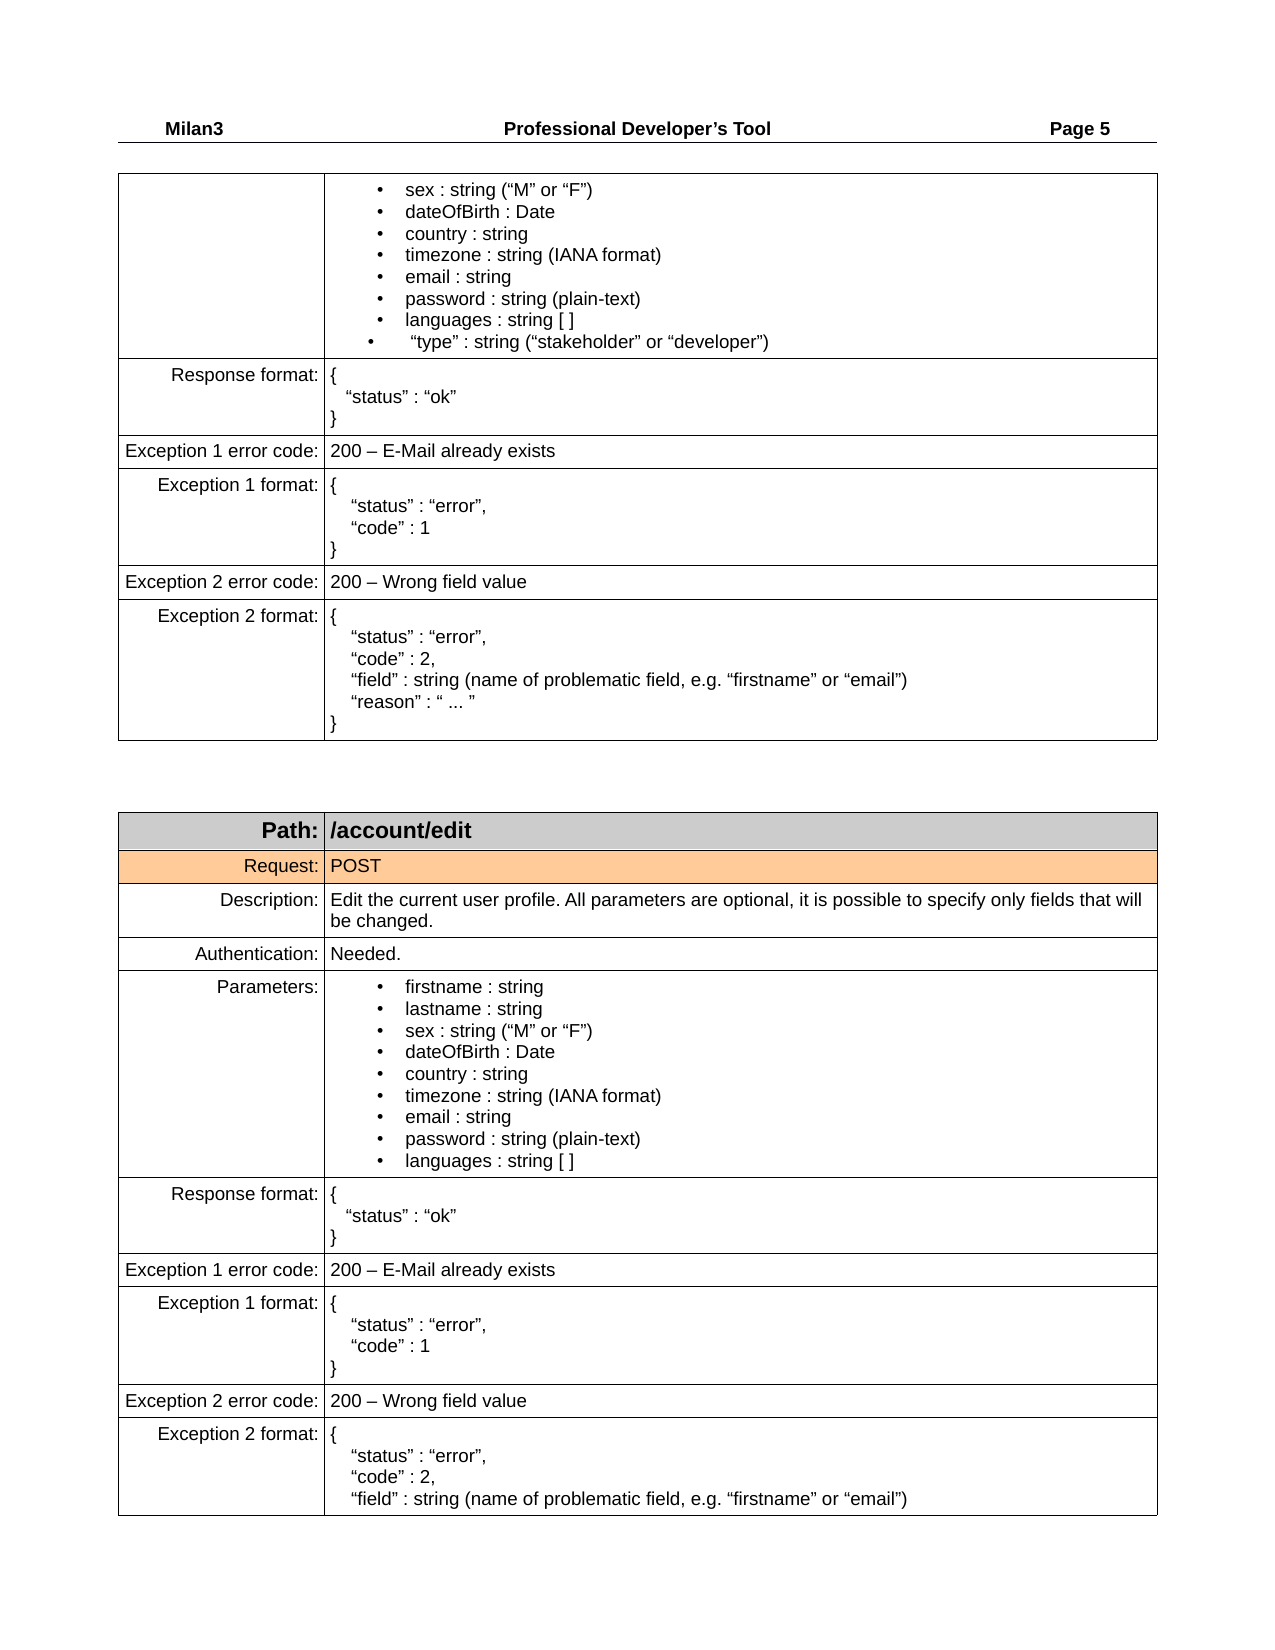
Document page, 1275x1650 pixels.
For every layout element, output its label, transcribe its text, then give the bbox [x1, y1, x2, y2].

table_cell firstname : string lastname : string sex : string (“M” or “F”) dateOfBirth : Date country : string timezone : string (IANA format) email : string password : string (plain-text) languages : string [ ] “type” : string (“stakeholder” or “developer”) [325, 174, 1157, 358]
table_cell Exception 2 format: [119, 600, 324, 739]
table_cell Exception 2 error code: [119, 566, 324, 598]
table_cell firstname : string lastname : string sex : string (“M” or “F”) dateOfBirth : Date country : string timezone : string (IANA format) email : string password : string (plain-text) languages : string [ ] [325, 971, 1157, 1177]
table_cell Description: [119, 884, 324, 937]
table_cell Exception 1 format: [119, 469, 324, 565]
table_cell { “status” : “error”, “code” : 2, “field” : string (name of problematic field, e.g. “firstname” or “email”) [325, 1418, 1157, 1515]
table_cell Needed. [325, 938, 1157, 970]
table_cell Exception 1 format: [119, 1287, 324, 1384]
table_cell POST [325, 851, 1157, 883]
table_header Path: [119, 813, 324, 849]
table_cell 200 – E-Mail already exists [325, 1254, 1157, 1286]
table_cell Exception 2 error code: [119, 1385, 324, 1417]
table_cell { “status” : “error”, “code” : 1 } [325, 469, 1157, 565]
table_cell Exception 1 error code: [119, 1254, 324, 1286]
table_cell [119, 174, 324, 358]
table_cell Exception 1 error code: [119, 436, 324, 468]
table_header /account/edit [325, 813, 1157, 849]
table_cell { “status” : “error”, “code” : 2, “field” : string (name of problematic field, e.g. “firstname” or “email”) “reason” : “ ... ” } [325, 600, 1157, 739]
table_cell Authentication: [119, 938, 324, 970]
table_cell Response format: [119, 1178, 324, 1253]
table_cell { “status” : “ok” } [325, 1178, 1157, 1253]
table_cell Exception 2 format: [119, 1418, 324, 1515]
table_cell 200 – Wrong field value [325, 1385, 1157, 1417]
table_cell 200 – Wrong field value [325, 566, 1157, 598]
table_cell 200 – E-Mail already exists [325, 436, 1157, 468]
table_cell Parameters: [119, 971, 324, 1177]
table_cell Request: [119, 851, 324, 883]
table_cell { “status” : “ok” } [325, 359, 1157, 434]
table_cell { “status” : “error”, “code” : 1 } [325, 1287, 1157, 1384]
table_cell Response format: [119, 359, 324, 434]
table_cell Edit the current user profile. All parameters are optional, it is possible to specify only fields that will be changed. [325, 884, 1157, 937]
